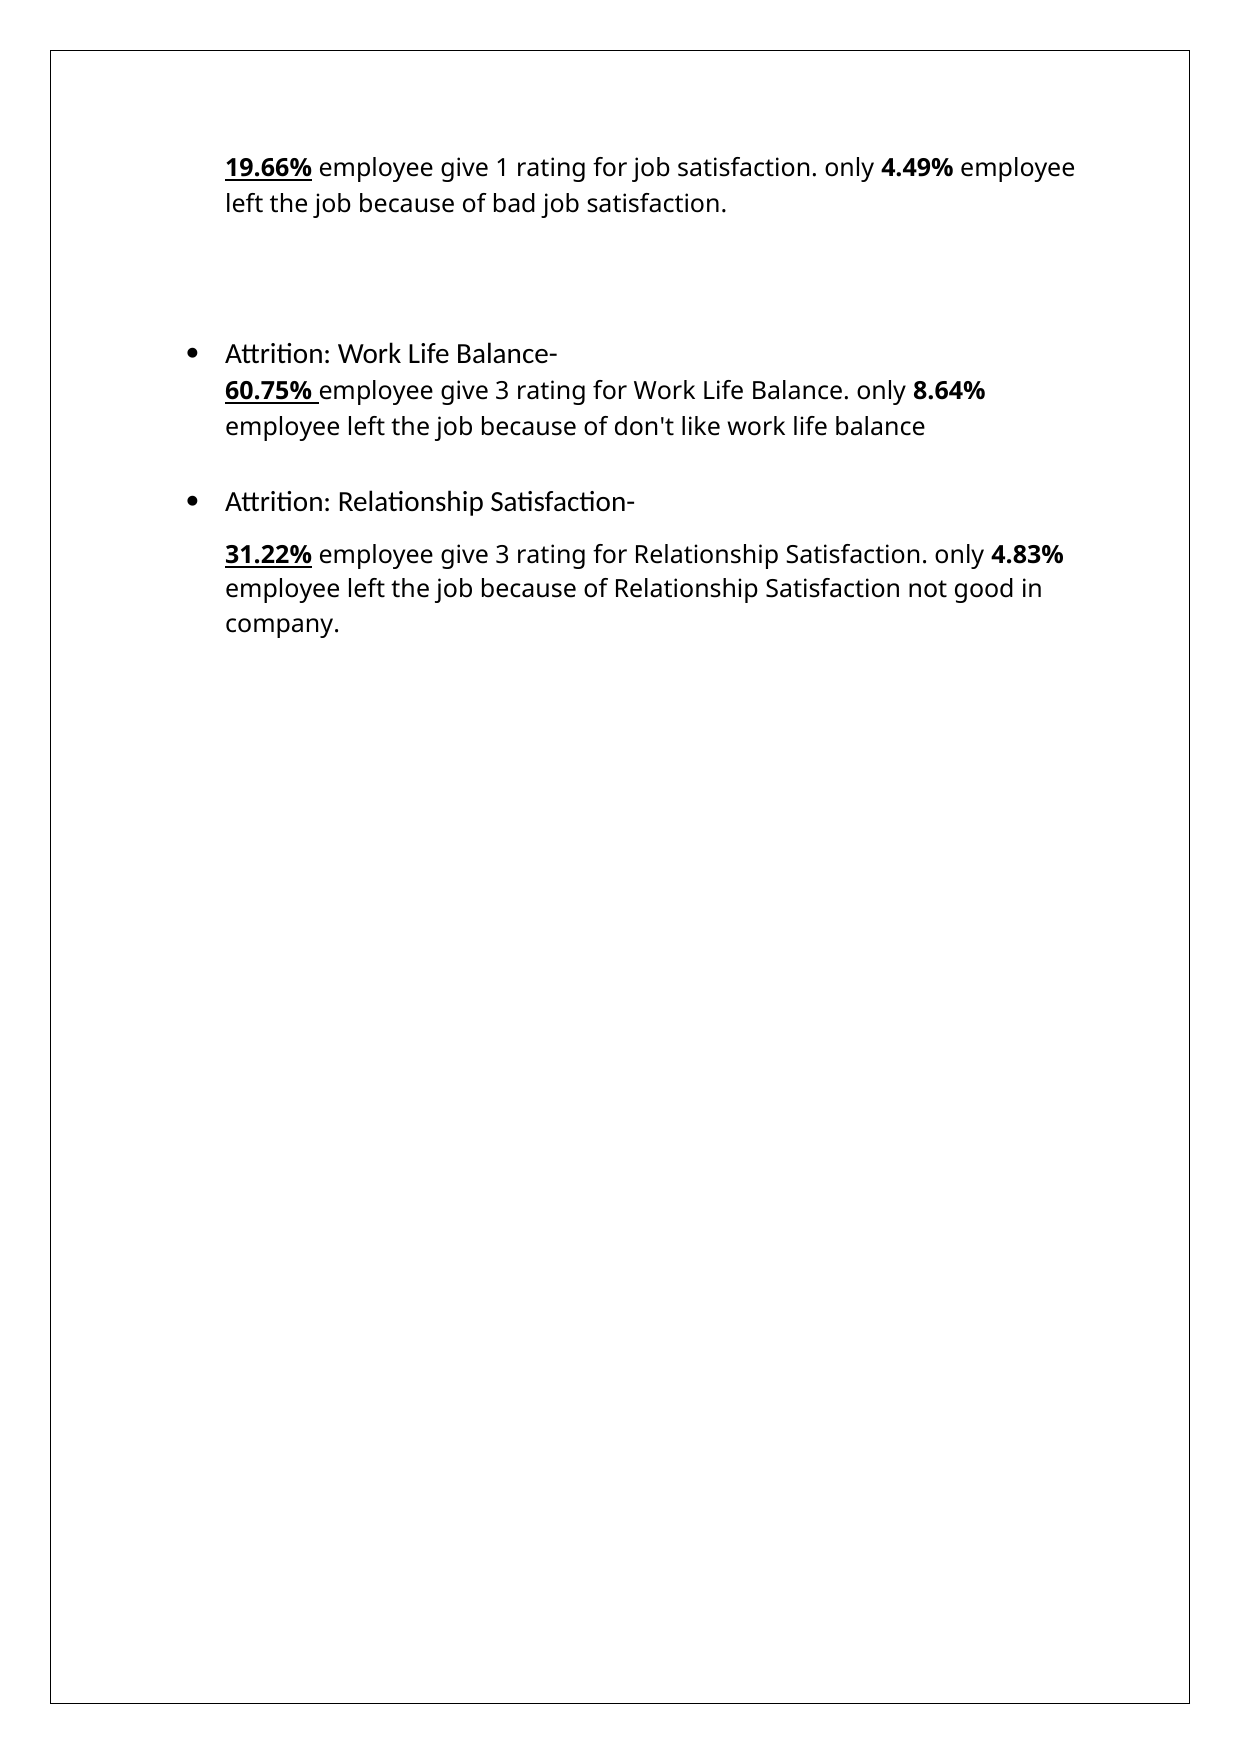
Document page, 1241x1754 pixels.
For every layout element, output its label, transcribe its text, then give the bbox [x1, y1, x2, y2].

text 31.22% employee give 3 rating for Relationship Satisfaction. only 4.83% employee left the job because of Relationship Satisfaction not good in company. [225, 537, 1090, 639]
list 60.75% employee give 3 rating for Work Life Balance. only 8.64% employee left the job because of don't like work life balance [225, 373, 1090, 443]
list Attrition: Relationship Satisfaction- [187, 483, 1090, 518]
list 19.66% employee give 1 rating for job satisfaction. only 4.49% employee left the job because of bad job satisfaction. [225, 150, 1090, 220]
list Attrition: Work Life Balance- [187, 335, 1090, 371]
